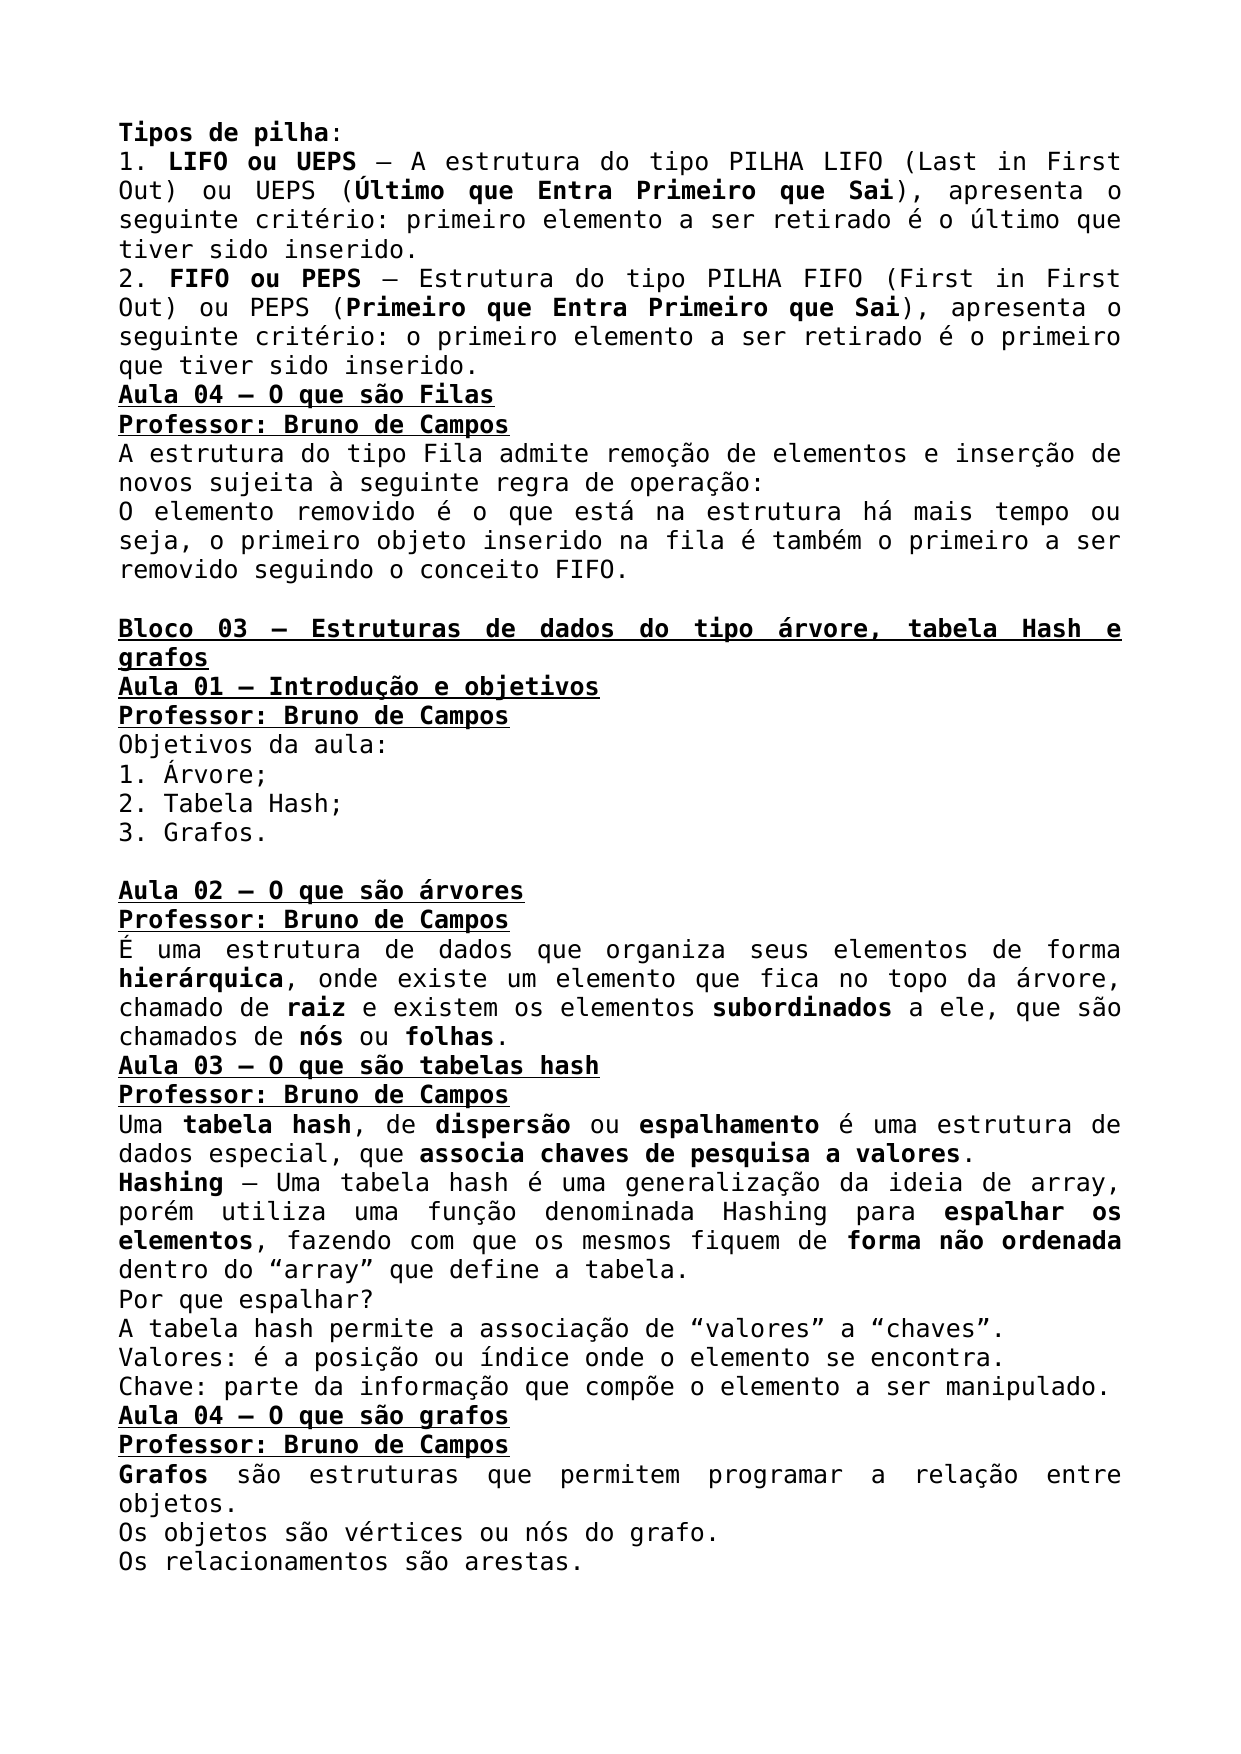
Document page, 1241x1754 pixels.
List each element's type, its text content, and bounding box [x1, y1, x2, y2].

text 1. LIFO ou UEPS – A estrutura do tipo PILHA LIFO (Last in First Out) ou UEPS (Último que Entra Primeiro que Sai), apresenta o seguinte critério: primeiro elemento a ser retirado é o último que tiver sido inserido. [118, 147, 1122, 264]
text Os relacionamentos são arestas. [118, 1547, 1122, 1576]
text Tipos de pilha: [118, 118, 1122, 147]
text Professor: Bruno de Campos [118, 410, 1122, 439]
text O elemento removido é o que está na estrutura há mais tempo ou seja, o primeiro objeto inserido na fila é também o primeiro a ser removido seguindo o conceito FIFO. [118, 497, 1122, 585]
text Valores: é a posição ou índice onde o elemento se encontra. [118, 1343, 1122, 1372]
text A tabela hash permite a associação de “valores” a “chaves”. [118, 1314, 1122, 1343]
text Por que espalhar? [118, 1285, 1122, 1314]
text Chave: parte da informação que compõe o elemento a ser manipulado. [118, 1372, 1122, 1401]
text A estrutura do tipo Fila admite remoção de elementos e inserção de novos sujeita à seguinte regra de operação: [118, 439, 1122, 497]
text Hashing – Uma tabela hash é uma generalização da ideia de array, porém utiliza uma função denominada Hashing para espalhar os elementos, fazendo com que os mesmos fiquem de forma não ordenada dentro do “array” que define a tabela. [118, 1168, 1122, 1285]
text Professor: Bruno de Campos [118, 1081, 1122, 1110]
text Aula 04 – O que são grafos [118, 1401, 1122, 1431]
text 3. Grafos. [118, 818, 1122, 847]
text Professor: Bruno de Campos [118, 701, 1122, 731]
text Objetivos da aula: [118, 731, 1122, 760]
text Aula 01 – Introdução e objetivos [118, 672, 1122, 701]
text Uma tabela hash, de dispersão ou espalhamento é uma estrutura de dados especial, que associa chaves de pesquisa a valores. [118, 1110, 1122, 1168]
text Aula 02 – O que são árvores [118, 876, 1122, 906]
text 2. Tabela Hash; [118, 789, 1122, 818]
text Os objetos são vértices ou nós do grafo. [118, 1518, 1122, 1547]
text grafos [118, 641, 1122, 672]
text Aula 04 – O que são Filas [118, 381, 1122, 410]
text Bloco 03 – Estruturas de dados do tipo árvore, tabela Hash e [118, 614, 1122, 639]
text Grafos são estruturas que permitem programar a relação entre objetos. [118, 1460, 1122, 1518]
text Aula 03 – O que são tabelas hash [118, 1051, 1122, 1081]
text 2. FIFO ou PEPS – Estrutura do tipo PILHA FIFO (First in First Out) ou PEPS (Primeiro que Entra Primeiro que Sai), apresenta o seguinte critério: o primeiro elemento a ser retirado é o primeiro que tiver sido inserido. [118, 264, 1122, 381]
text 1. Árvore; [118, 760, 1122, 789]
text É uma estrutura de dados que organiza seus elementos de forma hierárquica, onde existe um elemento que fica no topo da árvore, chamado de raiz e existem os elementos subordinados a ele, que são chamados de nós ou folhas. [118, 935, 1122, 1051]
text Professor: Bruno de Campos [118, 1431, 1122, 1460]
text Professor: Bruno de Campos [118, 906, 1122, 935]
